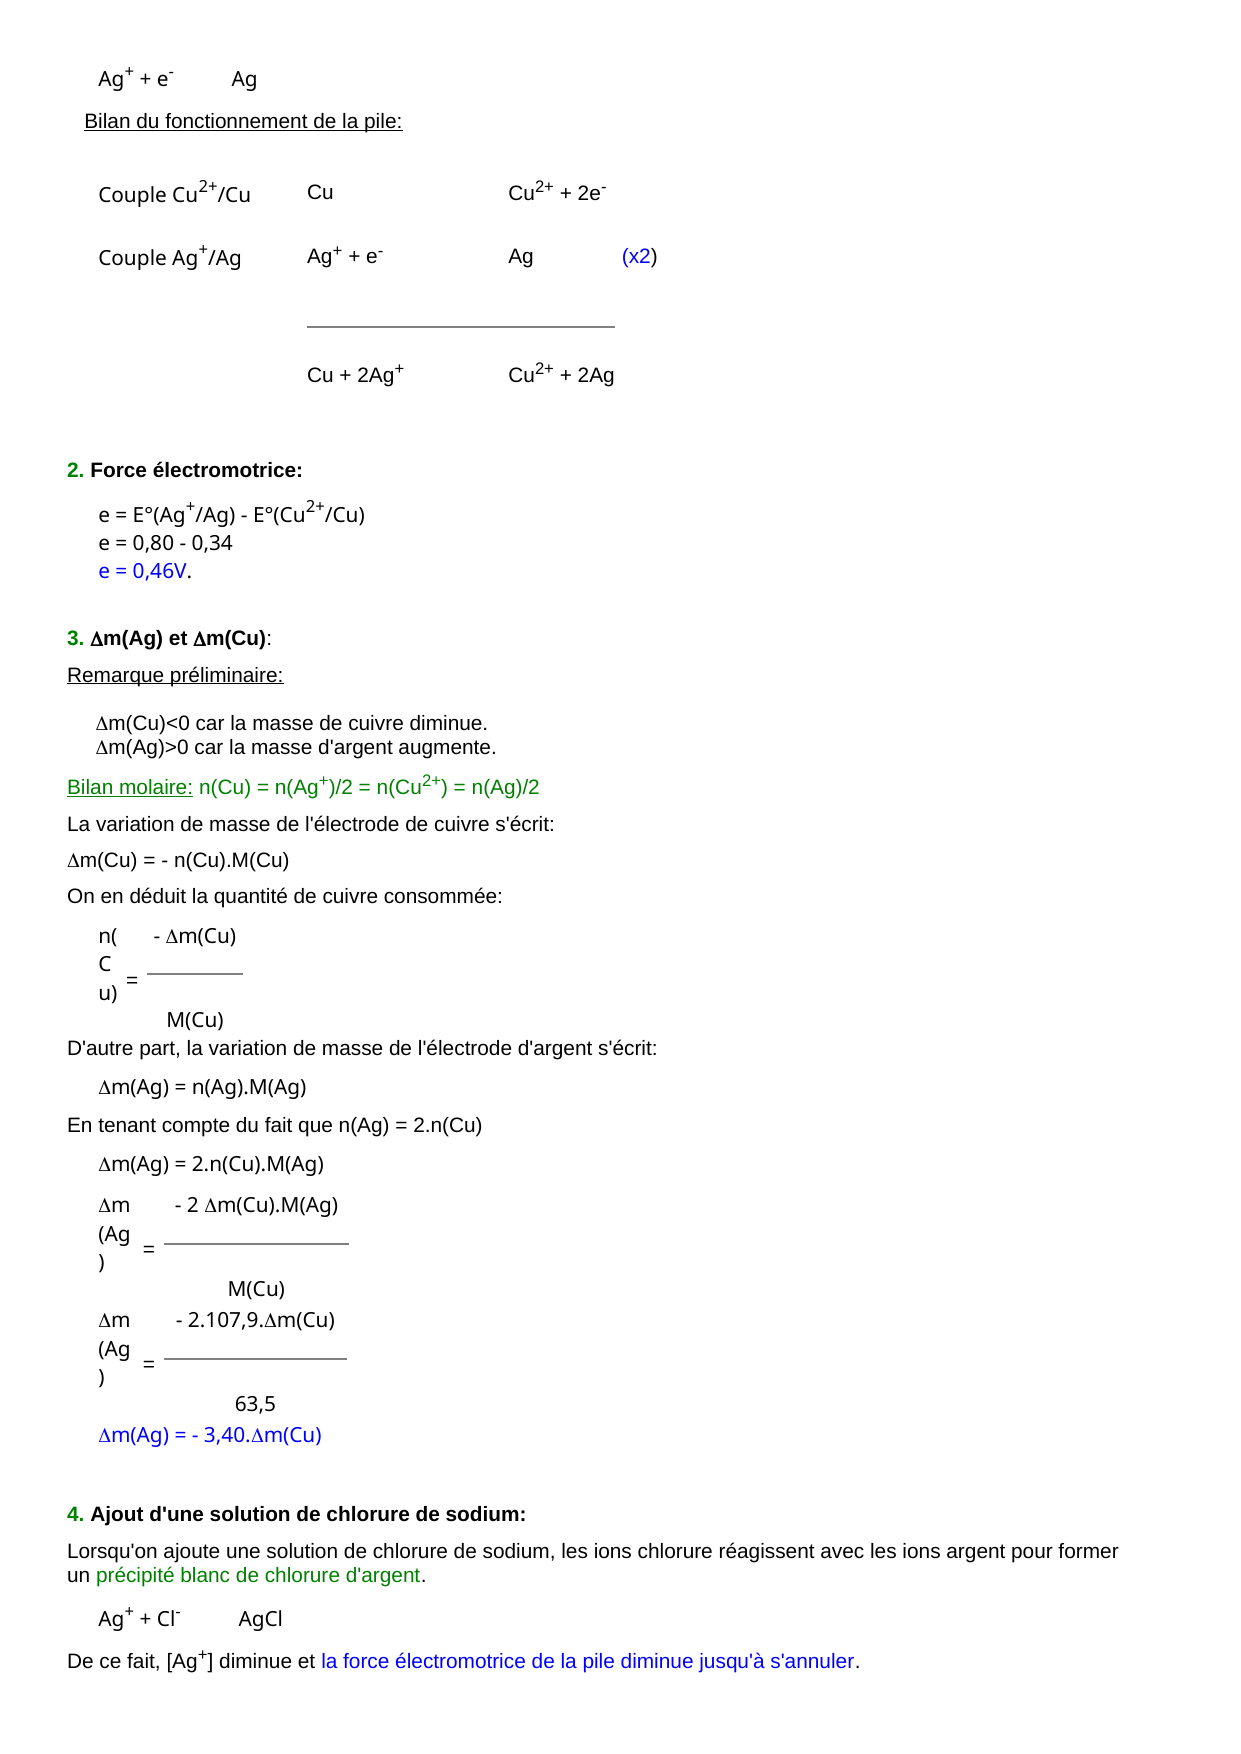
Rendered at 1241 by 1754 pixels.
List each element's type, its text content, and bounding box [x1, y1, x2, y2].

table_cell [164, 1360, 347, 1389]
text Ag+ + e- Ag [98, 59, 1181, 92]
text Ag+ + Cl- AgCl [98, 1599, 1181, 1632]
table_header [615, 175, 658, 238]
table_header - 2.107,9.Dm(Cu) [164, 1305, 347, 1334]
table_cell 63,5 [164, 1389, 347, 1420]
table_header = [136, 1190, 163, 1305]
table_cell Ag+ + e- [307, 238, 436, 301]
text Dm(Ag) = n(Ag).M(Ag) [98, 1072, 1181, 1101]
table_cell [615, 301, 658, 359]
text En tenant compte du fait que n(Ag) = 2.n(Cu) [67, 1113, 1181, 1137]
table_cell [147, 975, 243, 1005]
table_header n(Cu) [59, 921, 119, 1036]
table_header - 2 Dm(Cu).M(Ag) [164, 1190, 349, 1219]
table_cell Couple Ag+/Ag [59, 238, 307, 301]
table_cell [164, 1334, 347, 1358]
text Dm(Cu) = - n(Cu).M(Cu) [67, 848, 1181, 872]
table_cell M(Cu) [147, 1005, 243, 1036]
text Bilan du fonctionnement de la pile: [67, 105, 1181, 134]
text On en déduit la quantité de cuivre consommée: [67, 884, 1181, 908]
table_cell [436, 238, 483, 301]
table_cell [164, 1245, 349, 1274]
table_cell Ag [483, 238, 615, 301]
text La variation de masse de l'électrode de cuivre s'écrit: [67, 811, 1181, 835]
table_header = [136, 1305, 163, 1420]
table_header Couple Cu2+/Cu [59, 175, 307, 238]
text e = E°(Ag+/Ag) - E°(Cu2+/Cu) e = 0,80 - 0,34 e = 0,46V. [98, 495, 1181, 613]
text Dm(Ag) = 2.n(Cu).M(Ag) [98, 1149, 1181, 1178]
text Dm(Ag) = - 3,40.Dm(Cu) [98, 1420, 1181, 1448]
text 2. Force électromotrice: [67, 458, 1181, 482]
table_cell [436, 359, 483, 417]
table_header - Dm(Cu) [147, 921, 243, 949]
table_header Cu [307, 175, 436, 238]
text Bilan molaire: n(Cu) = n(Ag+)/2 = n(Cu2+) = n(Ag)/2 [67, 771, 1181, 799]
table_cell Cu2+ + 2Ag [483, 359, 615, 417]
table_header Cu2+ + 2e- [483, 175, 615, 238]
text 4. Ajout d'une solution de chlorure de sodium: [67, 1502, 1181, 1526]
table_cell Cu + 2Ag+ [307, 359, 436, 417]
table_cell M(Cu) [164, 1274, 349, 1305]
table_cell (x2) [615, 238, 658, 301]
text Remarque préliminaire: Dm(Cu)<0 car la masse de cuivre diminue. Dm(Ag)>0 car la masse d'argent augmente. [67, 662, 1181, 758]
table_cell [59, 359, 307, 417]
table_cell [164, 1219, 349, 1243]
table_cell [307, 301, 615, 326]
table_cell [59, 301, 307, 359]
table_header Dm(Ag) [59, 1190, 136, 1305]
table_header = [120, 921, 147, 1036]
text D'autre part, la variation de masse de l'électrode d'argent s'écrit: [67, 1036, 1181, 1059]
table_header Dm(Ag) [59, 1305, 136, 1420]
table_cell [307, 328, 615, 359]
text Lorsqu'on ajoute une solution de chlorure de sodium, les ions chlorure réagissent avec les ions argent pour former un précipité blanc de chlorure d'argent. [67, 1539, 1181, 1587]
table_cell [147, 949, 243, 973]
table_cell [615, 359, 658, 417]
text 3. Dm(Ag) et Dm(Cu): [67, 626, 1181, 650]
text De ce fait, [Ag+] diminue et la force électromotrice de la pile diminue jusqu'à s'annuler. [67, 1645, 1181, 1673]
table_header [436, 175, 483, 238]
